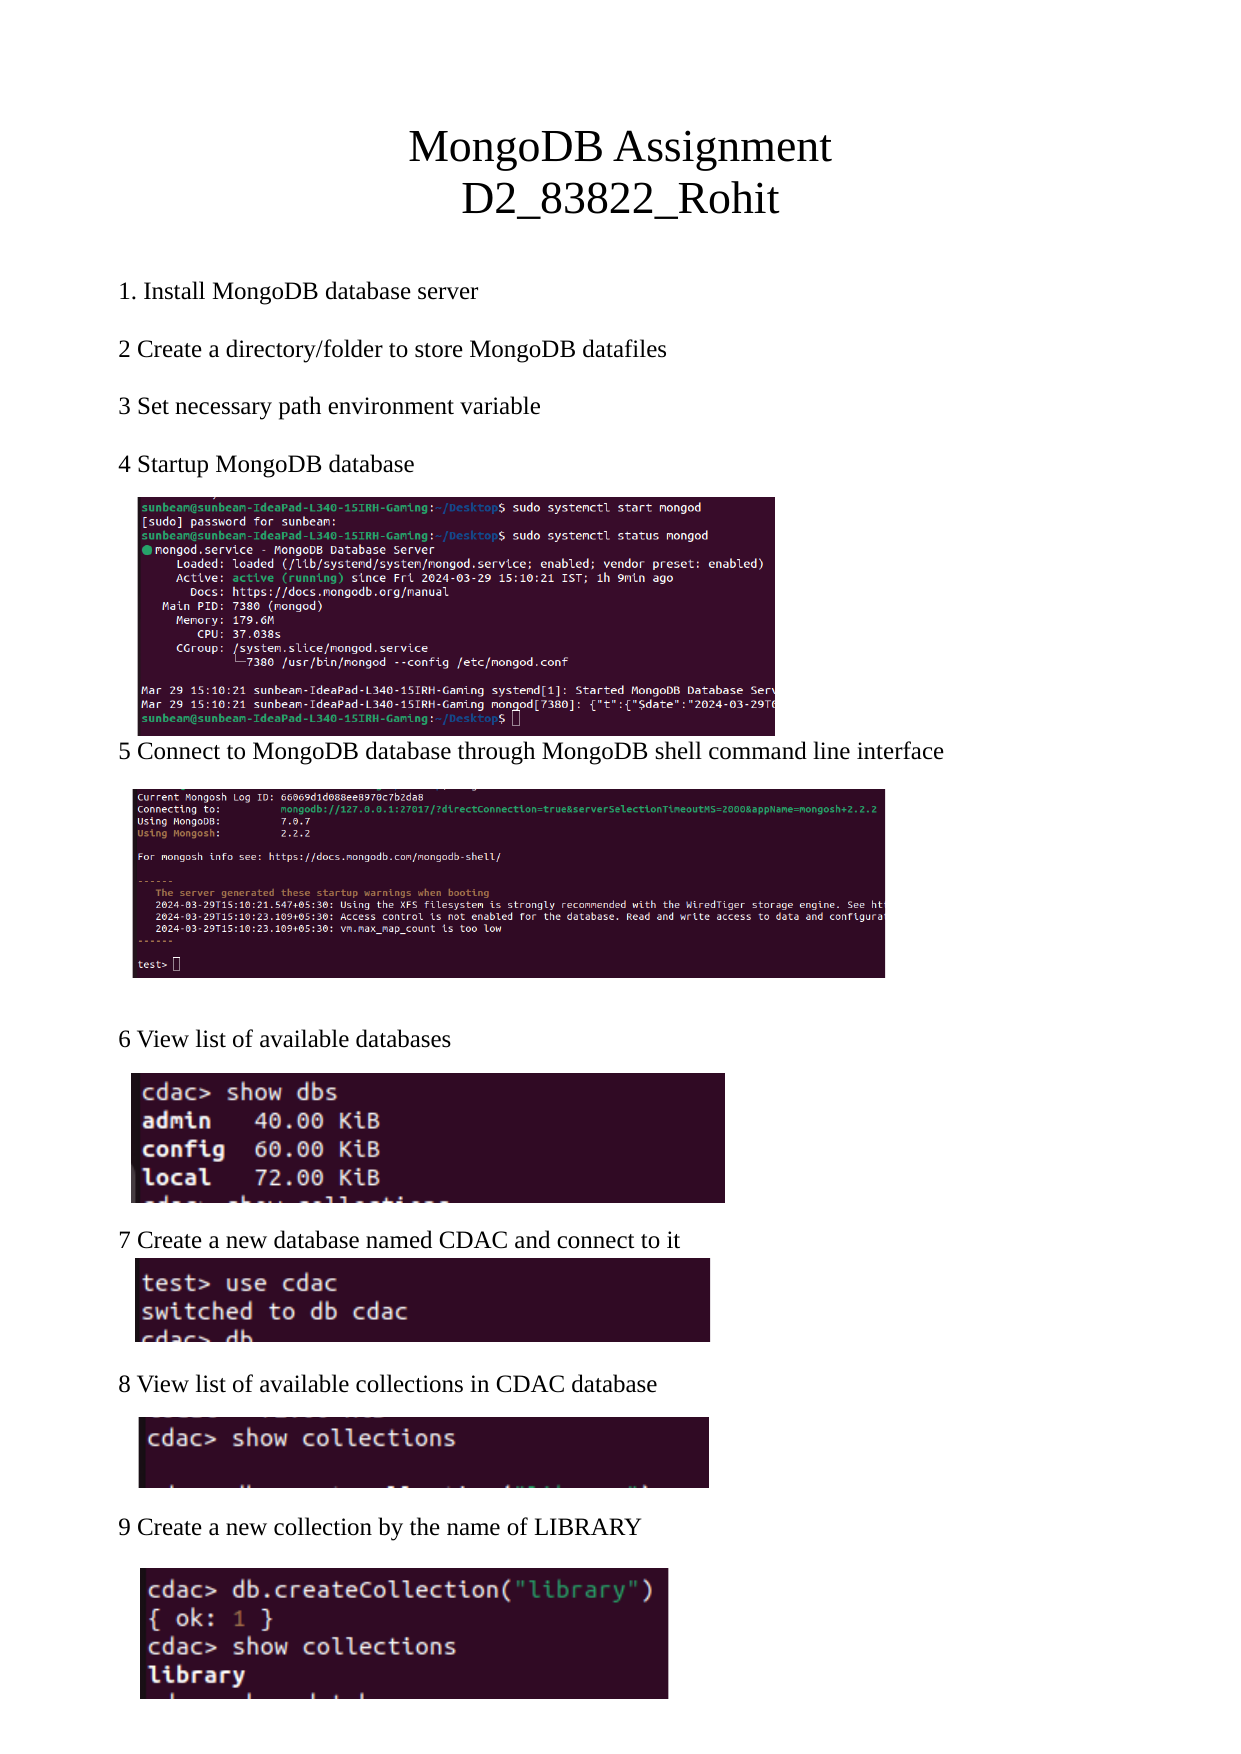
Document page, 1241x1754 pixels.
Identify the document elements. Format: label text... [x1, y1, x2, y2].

text 9 Create a new collection by the name of LIBRARY [118, 1512, 1122, 1541]
text 2 Create a directory/folder to store MongoDB datafiles [118, 334, 1122, 362]
text 4 Startup MongoDB database [118, 449, 1122, 477]
text 5 Connect to MongoDB database through MongoDB shell command line interface [118, 736, 1122, 765]
picture [131, 1073, 725, 1203]
text 8 View list of available collections in CDAC database [118, 1369, 1122, 1397]
text 3 Set necessary path environment variable [118, 391, 1122, 420]
text D2_83822_Rohit [118, 171, 1122, 223]
text MongoDB Assignment [118, 118, 1122, 171]
picture [138, 1417, 709, 1488]
picture [132, 789, 886, 978]
picture [137, 497, 775, 736]
picture [140, 1568, 669, 1699]
picture [135, 1258, 711, 1342]
text 6 View list of available databases [118, 1024, 1122, 1052]
text 1. Install MongoDB database server [118, 276, 1122, 305]
text 7 Create a new database named CDAC and connect to it [118, 1225, 1122, 1254]
